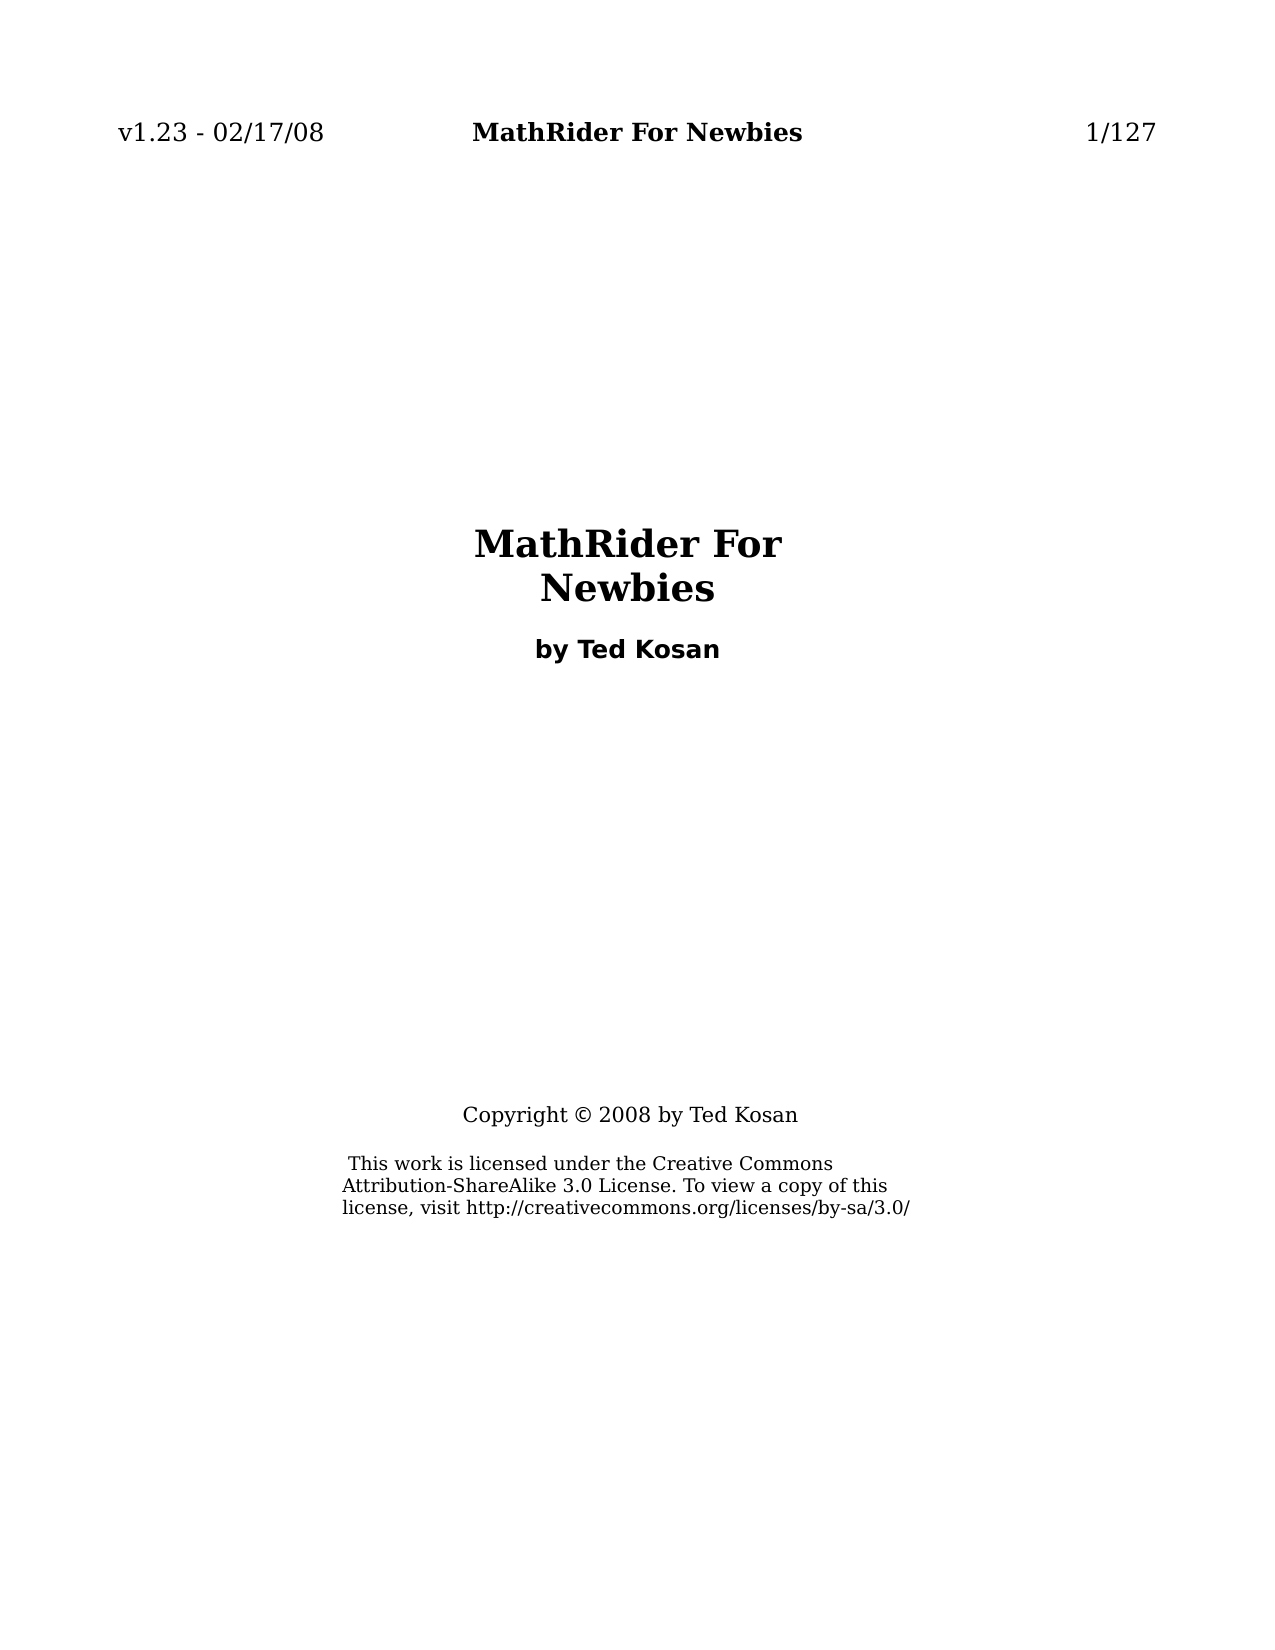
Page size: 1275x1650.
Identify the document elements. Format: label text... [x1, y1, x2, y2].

text This work is licensed under the Creative Commons Attribution-ShareAlike 3.0 License. To view a copy of this license, visit http://creativecommons.org/licenses/by-sa/3.0/ [342, 1153, 918, 1219]
text Copyright © 2008 by Ted Kosan [342, 1100, 918, 1129]
text by Ted Kosan [425, 635, 830, 664]
text MathRider For Newbies [425, 522, 830, 610]
